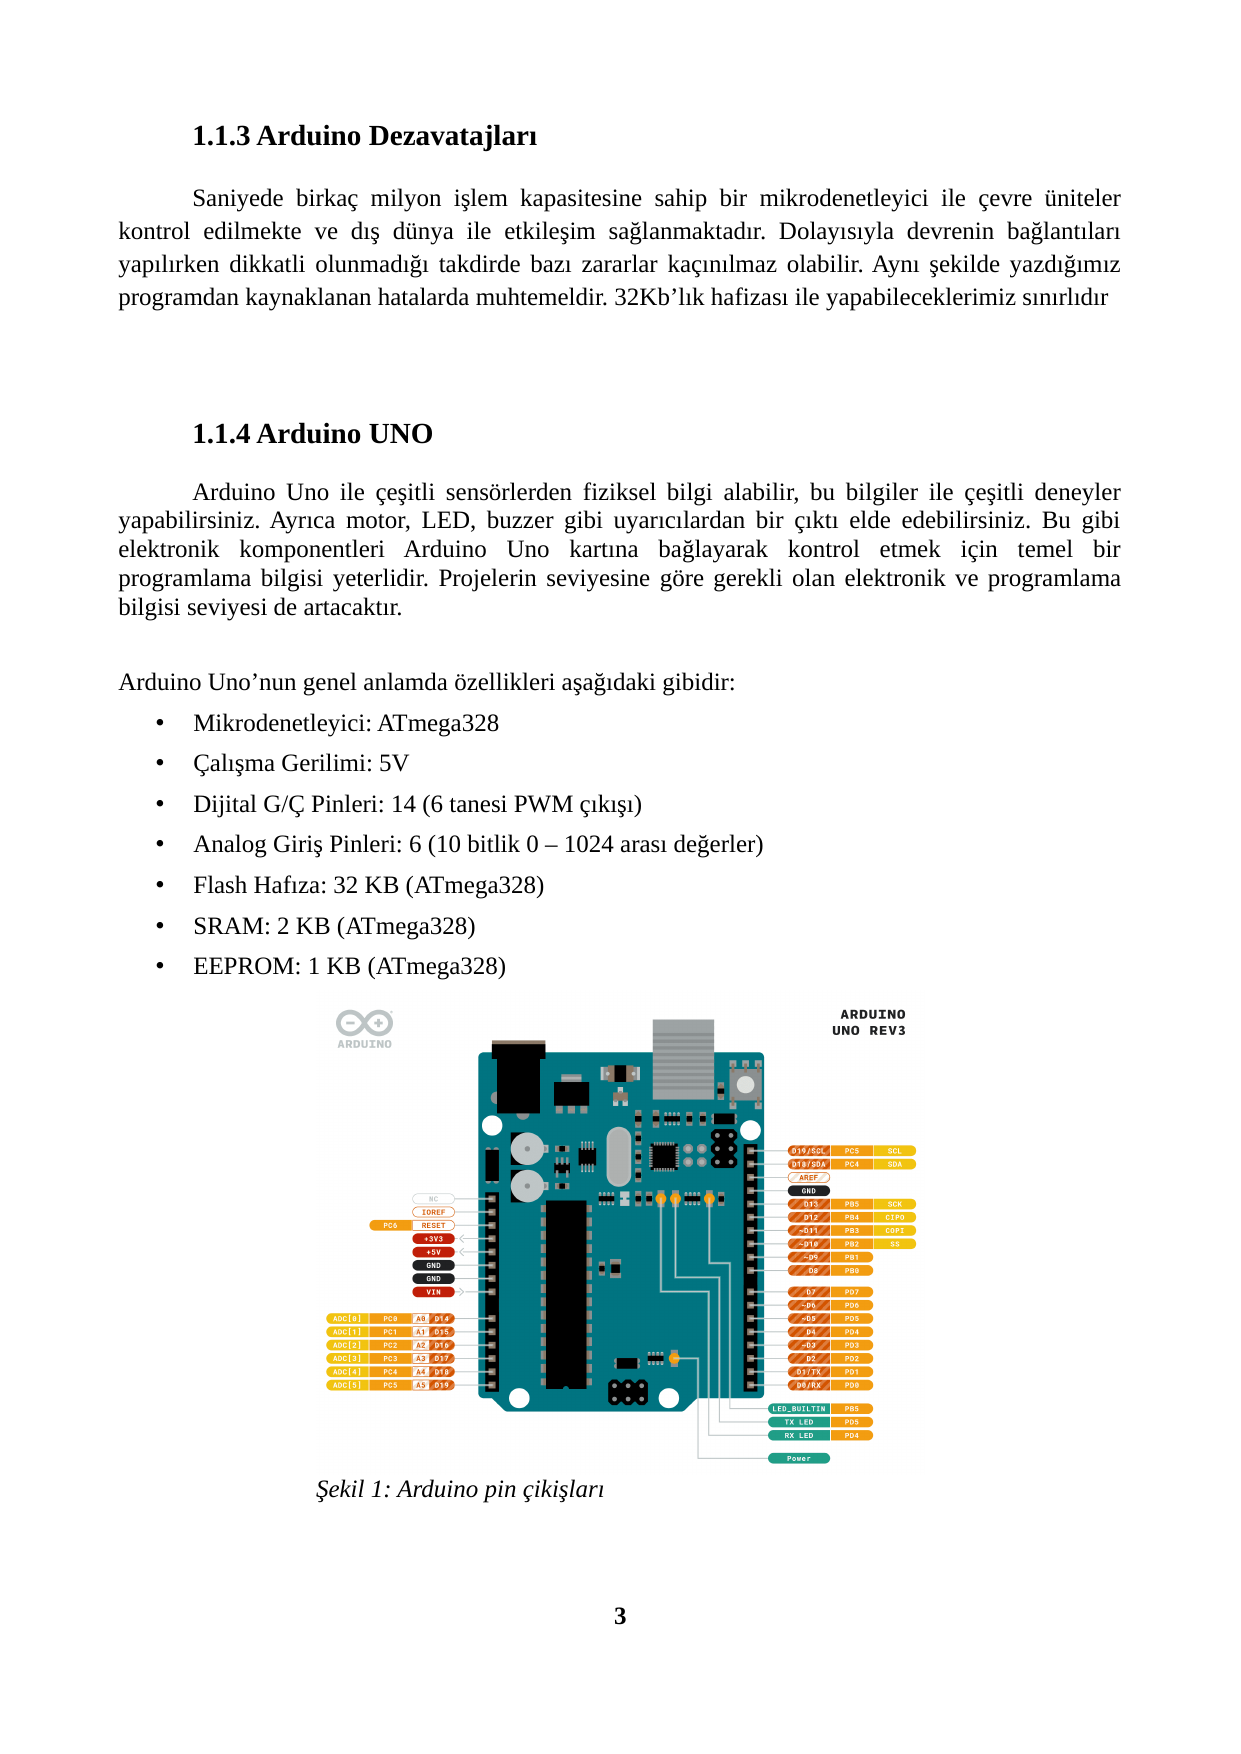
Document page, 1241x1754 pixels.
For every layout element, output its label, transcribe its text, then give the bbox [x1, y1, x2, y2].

list Analog Giriş Pinleri: 6 (10 bitlik 0 – 1024 arası değerler) [156, 829, 1122, 858]
text 1.1.3 Arduino Dezavatajları [118, 118, 1122, 152]
text Saniyede birkaç milyon işlem kapasitesine sahip bir mikrodenetleyici ile çevre üniteler kontrol edilmekte ve dış dünya ile etkileşim sağlanmaktadır. Dolayısıyla devrenin bağlantıları yapılırken dikkatli olunmadığı takdirde bazı zararlar kaçınılmaz olabilir. Aynı şekilde yazdığımız programdan kaynaklanan hatalarda muhtemeldir. 32Kb’lık hafizası ile yapabileceklerimiz sınırlıdır [118, 183, 1122, 311]
text Arduino Uno’nun genel anlamda özellikleri aşağıdaki gibidir: [118, 667, 1122, 696]
list Çalışma Gerilimi: 5V [156, 748, 1122, 777]
list Mikrodenetleyici: ATmega328 [156, 708, 1122, 736]
list Şekil 1: Arduino pin çikişları [316, 1475, 924, 1503]
text 1.1.4 Arduino UNO [118, 412, 1122, 451]
list EEPROM: 1 KB (ATmega328) [156, 951, 1122, 980]
picture [315, 990, 925, 1475]
text 3 [118, 1601, 1122, 1630]
list Flash Hafıza: 32 KB (ATmega328) [156, 870, 1122, 899]
text Arduino Uno ile çeşitli sensörlerden fiziksel bilgi alabilir, bu bilgiler ile çeşitli deneyler yapabilirsiniz. Ayrıca motor, LED, buzzer gibi uyarıcılardan bir çıktı elde edebilirsiniz. Bu gibi elektronik komponentleri Arduino Uno kartına bağlayarak kontrol etmek için temel bir programlama bilgisi yeterlidir. Projelerin seviyesine göre gerekli olan elektronik ve programlama bilgisi seviyesi de artacaktır. [118, 477, 1122, 621]
list Dijital G/Ç Pinleri: 14 (6 tanesi PWM çıkışı) [156, 789, 1122, 818]
list SRAM: 2 KB (ATmega328) [156, 911, 1122, 939]
